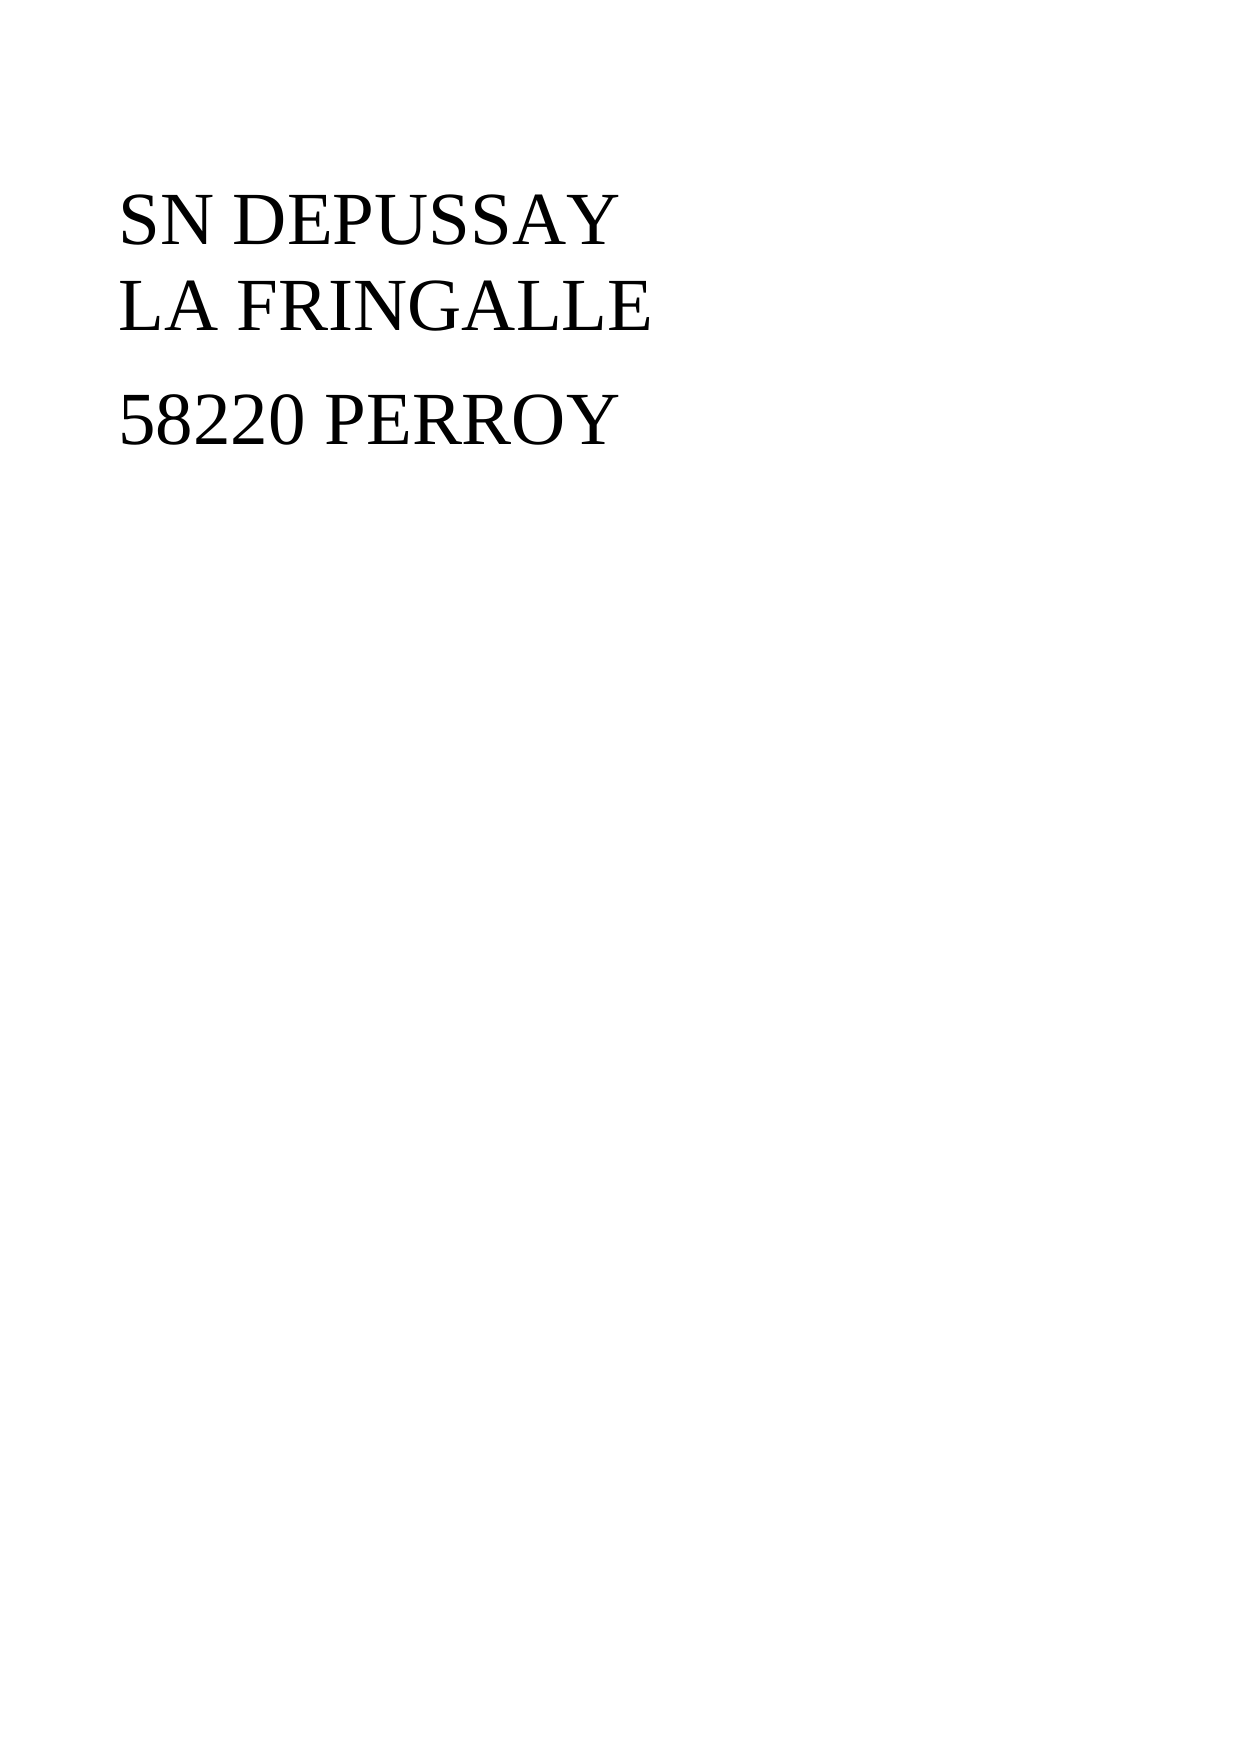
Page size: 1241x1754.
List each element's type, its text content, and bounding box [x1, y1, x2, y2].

text SN DEPUSSAY [118, 174, 1122, 260]
text LA FRINGALLE [118, 260, 1122, 347]
text 58220 PERROY [118, 375, 1122, 461]
